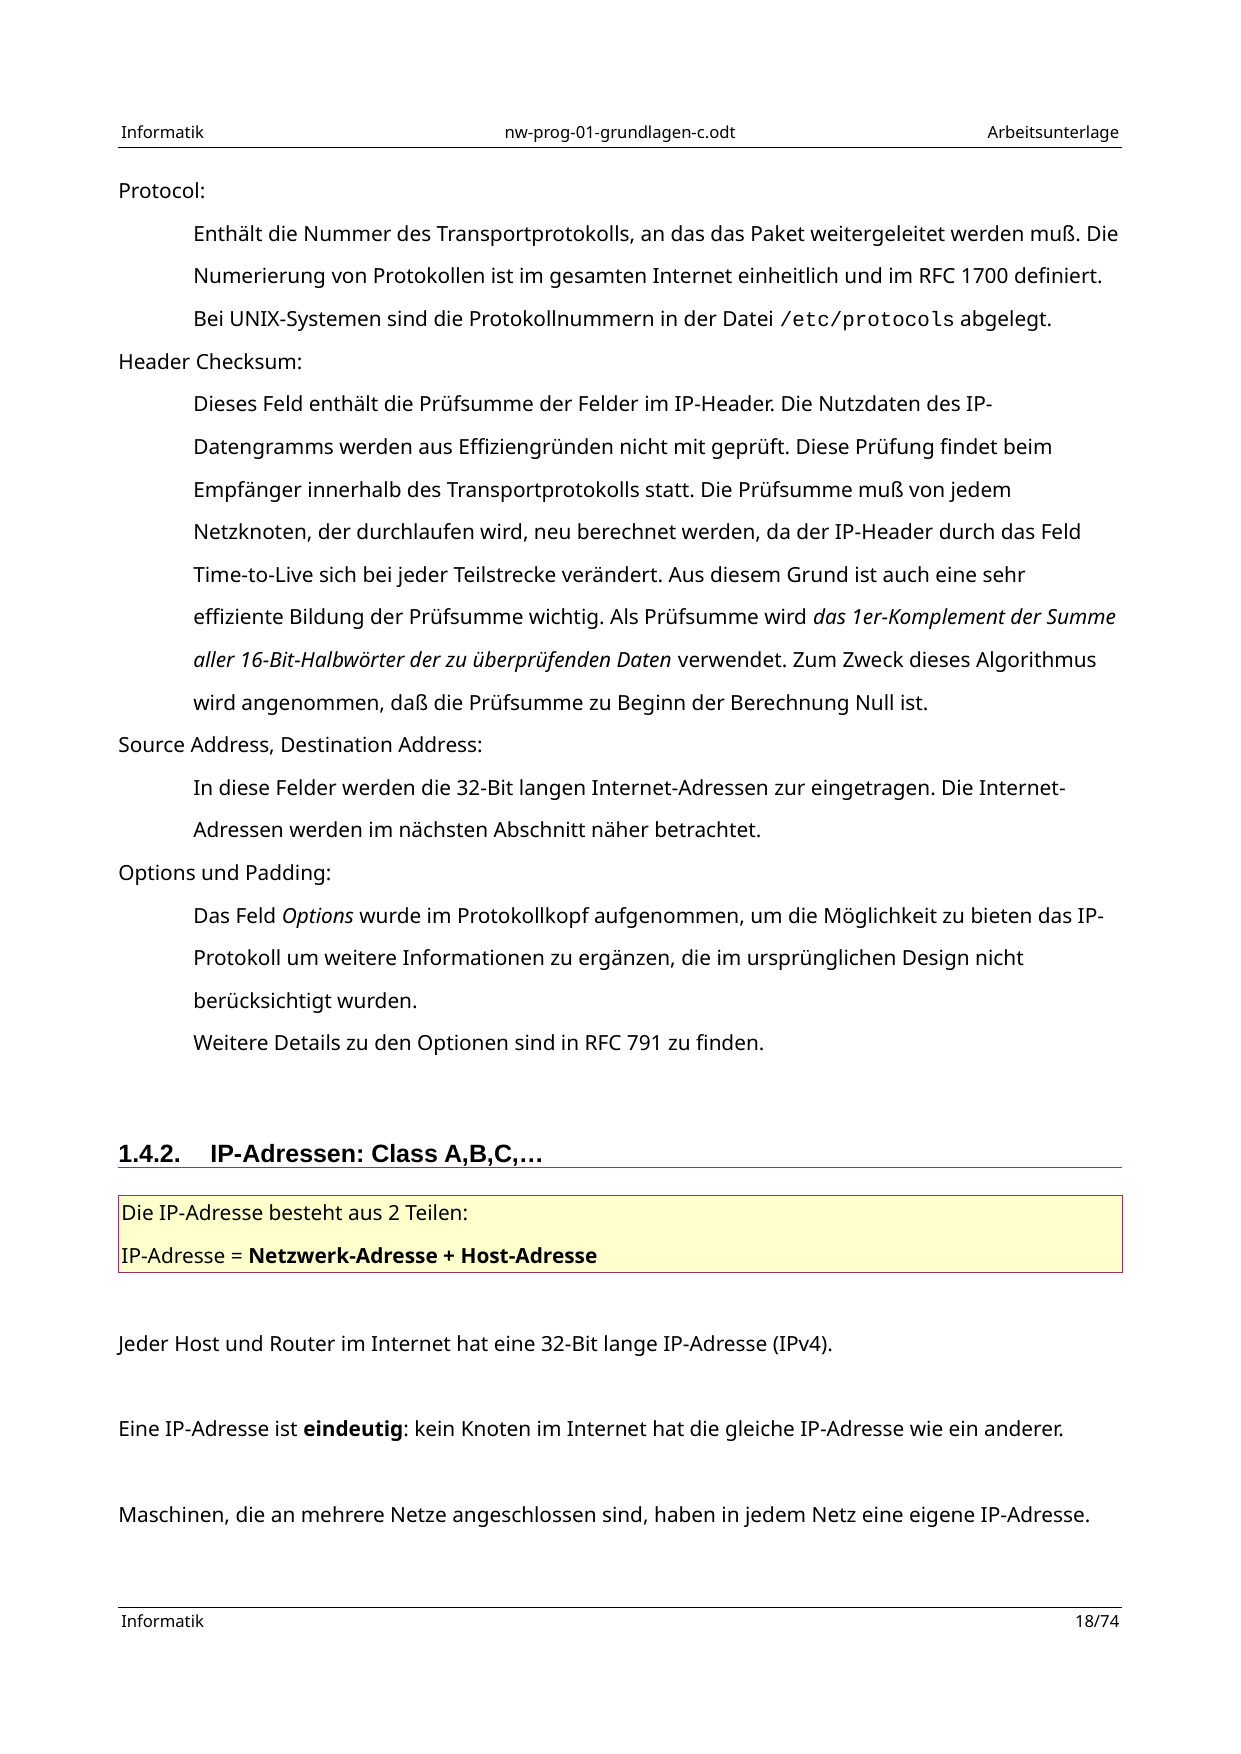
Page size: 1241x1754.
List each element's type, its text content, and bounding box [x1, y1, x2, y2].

text Protocol: [118, 176, 1122, 205]
text Die IP-Adresse besteht aus 2 Teilen: [119, 1196, 1122, 1227]
text Source Address, Destination Address: [118, 730, 1122, 759]
text Das Feld Options wurde im Protokollkopf aufgenommen, um die Möglichkeit zu bieten das IP-Protokoll um weitere Informationen zu ergänzen, die im ursprünglichen Design nicht berücksichtigt wurden. [193, 901, 1122, 1014]
text In diese Felder werden die 32-Bit langen Internet-Adressen zur eingetragen. Die Internet-Adressen werden im nächsten Abschnitt näher betrachtet. [193, 773, 1122, 844]
subtitle IP-Adressen: Class A,B,C,… [118, 1139, 1122, 1167]
text Weitere Details zu den Optionen sind in RFC 791 zu finden. [193, 1028, 1122, 1057]
text IP-Adresse = Netzwerk-Adresse + Host-Adresse [119, 1238, 1122, 1272]
text Jeder Host und Router im Internet hat eine 32-Bit lange IP-Adresse (IPv4). [118, 1329, 1122, 1358]
text Enthält die Nummer des Transportprotokolls, an das das Paket weitergeleitet werden muß. Die Numerierung von Protokollen ist im gesamten Internet einheitlich und im RFC 1700 definiert. Bei UNIX-Systemen sind die Protokollnummern in der Datei /etc/protocols abgelegt. [193, 219, 1122, 333]
text Eine IP-Adresse ist eindeutig: kein Knoten im Internet hat die gleiche IP-Adresse wie ein anderer. [118, 1414, 1122, 1443]
text Dieses Feld enthält die Prüfsumme der Felder im IP-Header. Die Nutzdaten des IP-Datengramms werden aus Effiziengründen nicht mit geprüft. Diese Prüfung findet beim Empfänger innerhalb des Transportprotokolls statt. Die Prüfsumme muß von jedem Netzknoten, der durchlaufen wird, neu berechnet werden, da der IP-Header durch das Feld Time-to-Live sich bei jeder Teilstrecke verändert. Aus diesem Grund ist auch eine sehr effiziente Bildung der Prüfsumme wichtig. Als Prüfsumme wird das 1er-Komplement der Summe aller 16-Bit-Halbwörter der zu überprüfenden Daten verwendet. Zum Zweck dieses Algorithmus wird angenommen, daß die Prüfsumme zu Beginn der Berechnung Null ist. [193, 389, 1122, 716]
text Options und Padding: [118, 858, 1122, 887]
text Header Checksum: [118, 347, 1122, 375]
text Maschinen, die an mehrere Netze angeschlossen sind, haben in jedem Netz eine eigene IP-Adresse. [118, 1500, 1122, 1528]
